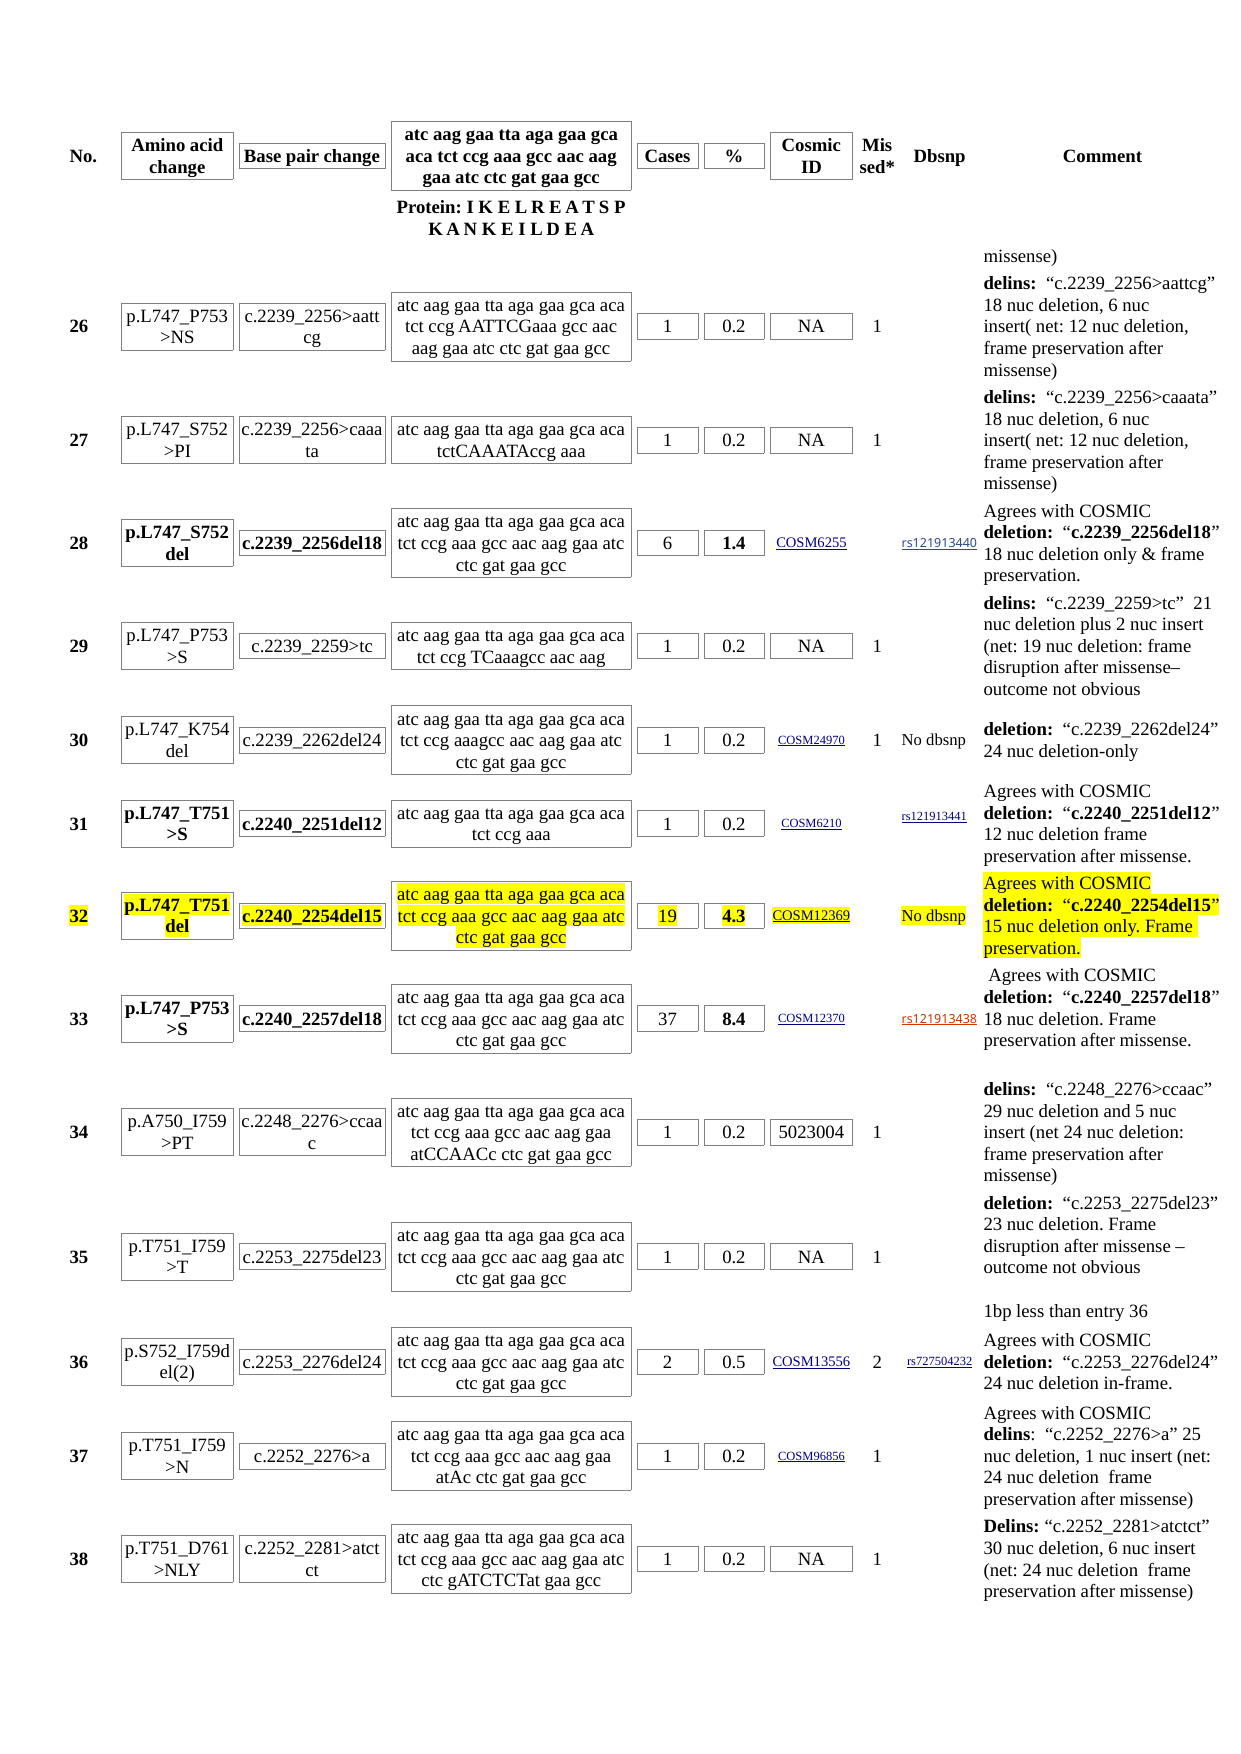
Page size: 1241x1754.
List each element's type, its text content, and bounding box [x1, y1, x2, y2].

table_cell delins: “c.2248_2276>ccaac” 29 nuc deletion and 5 nuc insert (net 24 nuc deletion: frame preservation after missense) [980, 1075, 1224, 1189]
table_header Amino acid change [119, 118, 236, 193]
table_cell rs727504232 [899, 1324, 980, 1399]
table_cell 37 [634, 961, 701, 1075]
table_cell atc aag gaa tta aga gaa gca aca tct ccg aaa gcc aac aag gaa atc ctc gat gaa gcc [388, 497, 634, 589]
table_cell Agrees with COSMIC deletion: “c.2240_2257del18” 18 nuc deletion. Frame preservation after missense. [980, 961, 1224, 1075]
table_cell atc aag gaa tta aga gaa gca aca tct ccg TCaaagcc aac aag [388, 589, 634, 702]
table_header No. [66, 118, 118, 193]
table_cell 0.2 [701, 1513, 767, 1604]
table_cell [855, 777, 898, 869]
table_cell 29 [66, 589, 118, 702]
table_cell atc aag gaa tta aga gaa gca aca tct ccg AATTCGaaa gcc aac aag gaa atc ctc gat gaa gcc [388, 269, 634, 383]
table_cell 5023004 [767, 1075, 855, 1189]
table_cell [899, 1513, 980, 1604]
table_cell 37 [66, 1399, 118, 1512]
table_cell NA [767, 269, 855, 383]
table_cell [767, 242, 855, 269]
table_cell NA [767, 1189, 855, 1324]
table_cell c.2248_2276>ccaac [236, 1075, 388, 1189]
table_cell atc aag gaa tta aga gaa gca aca tct ccg aaa gcc aac aag gaa atc ctc gATCTCTat gaa gcc [388, 1513, 634, 1604]
table_cell c.2240_2251del12 [236, 777, 388, 869]
table_cell 2 [634, 1324, 701, 1399]
table_cell atc aag gaa tta aga gaa gca aca tct ccg aaagcc aac aag gaa atc ctc gat gaa gcc [388, 703, 634, 777]
table_cell missense) [980, 242, 1224, 269]
table_cell NA [767, 1513, 855, 1604]
table_cell 1 [855, 1189, 898, 1324]
table_cell 38 [66, 1513, 118, 1604]
table_cell 1 [855, 383, 898, 497]
table_cell NA [767, 383, 855, 497]
table_cell Agrees with COSMIC deletion: “c.2253_2276del24” 24 nuc deletion in-frame. [980, 1324, 1224, 1399]
table_cell p.L747_S752>PI [119, 383, 236, 497]
table_cell Protein: I K E L R E A T S P K A N K E I L D E A [388, 193, 634, 242]
table_cell p.L747_K754del [119, 703, 236, 777]
table_cell COSM24970 [767, 703, 855, 777]
table_cell [855, 869, 898, 961]
table_cell atc aag gaa tta aga gaa gca aca tct ccg aaa gcc aac aag gaa atc ctc gat gaa gcc [388, 961, 634, 1075]
table_cell p.L747_T751>S [119, 777, 236, 869]
table_cell No dbsnp [899, 703, 980, 777]
table_cell COSM12370 [767, 961, 855, 1075]
table_cell [701, 193, 767, 242]
table_header Dbsnp [899, 118, 980, 193]
table_cell 1 [634, 703, 701, 777]
table_header Missed* [855, 118, 898, 193]
table_cell [388, 242, 634, 269]
table_cell [899, 589, 980, 702]
table_cell deletion: “c.2239_2262del24” 24 nuc deletion-only [980, 703, 1224, 777]
table_cell c.2240_2257del18 [236, 961, 388, 1075]
table_header Cases [634, 118, 701, 193]
table_cell [899, 1075, 980, 1189]
table_cell [855, 497, 898, 589]
table_cell c.2239_2259>tc [236, 589, 388, 702]
table_cell [236, 193, 388, 242]
table_cell p.T751_I759>N [119, 1399, 236, 1512]
table_cell [899, 1399, 980, 1512]
table_cell p.S752_I759del(2) [119, 1324, 236, 1399]
table_cell [66, 193, 118, 242]
table_cell p.L747_S752del [119, 497, 236, 589]
table_cell 1 [634, 1189, 701, 1324]
table_cell 1 [634, 589, 701, 702]
table_cell COSM6210 [767, 777, 855, 869]
table_cell p.L747_P753>NS [119, 269, 236, 383]
table_cell 28 [66, 497, 118, 589]
table_cell 6 [634, 497, 701, 589]
table_cell 1 [855, 269, 898, 383]
table_cell 1.4 [701, 497, 767, 589]
table_cell COSM12369 [767, 869, 855, 961]
table_cell 0.2 [701, 1189, 767, 1324]
table_cell 0.2 [701, 589, 767, 702]
table_cell [980, 193, 1224, 242]
table_cell 0.2 [701, 1075, 767, 1189]
table_cell Agrees with COSMIC deletion: “c.2240_2254del15” 15 nuc deletion only. Frame preservation. [980, 869, 1224, 961]
table_cell 1 [855, 1075, 898, 1189]
table_cell atc aag gaa tta aga gaa gca aca tct ccg aaa gcc aac aag gaa atc ctc gat gaa gcc [388, 1324, 634, 1399]
table_cell c.2240_2254del15 [236, 869, 388, 961]
table_cell p.L747_P753>S [119, 961, 236, 1075]
table_cell c.2252_2276>a [236, 1399, 388, 1512]
table_cell 1 [634, 777, 701, 869]
table_cell atc aag gaa tta aga gaa gca aca tctCAAATAccg aaa [388, 383, 634, 497]
table_cell 32 [66, 869, 118, 961]
table_header Cosmic ID [767, 118, 855, 193]
table_cell rs121913438 [899, 961, 980, 1075]
table_cell 1 [855, 703, 898, 777]
table_cell Delins: “c.2252_2281>atctct” 30 nuc deletion, 6 nuc insert (net: 24 nuc deletion frame preservation after missense) [980, 1513, 1224, 1604]
table_header Comment [980, 118, 1224, 193]
table_cell 0.2 [701, 777, 767, 869]
table_cell [899, 242, 980, 269]
table_cell 34 [66, 1075, 118, 1189]
table_cell [634, 242, 701, 269]
table_cell [236, 242, 388, 269]
table_cell [634, 193, 701, 242]
table_cell Agrees with COSMIC deletion: “c.2240_2251del12” 12 nuc deletion frame preservation after missense. [980, 777, 1224, 869]
table_cell rs121913441 [899, 777, 980, 869]
table_cell [855, 193, 898, 242]
table_cell [899, 383, 980, 497]
table_cell p.T751_D761>NLY [119, 1513, 236, 1604]
table_cell COSM13556 [767, 1324, 855, 1399]
table_cell c.2239_2256>aattcg [236, 269, 388, 383]
table_cell [855, 961, 898, 1075]
table_cell [899, 1189, 980, 1324]
table_cell 1 [855, 1399, 898, 1512]
table_cell p.T751_I759>T [119, 1189, 236, 1324]
table_cell 1 [634, 1399, 701, 1512]
table_cell 31 [66, 777, 118, 869]
table_cell 2 [855, 1324, 898, 1399]
table_cell [855, 242, 898, 269]
table_cell p.L747_T751del [119, 869, 236, 961]
table_cell c.2252_2281>atctct [236, 1513, 388, 1604]
table_cell [119, 193, 236, 242]
table_cell 27 [66, 383, 118, 497]
table_header atc aag gaa tta aga gaa gca aca tct ccg aaa gcc aac aag gaa atc ctc gat gaa gcc [388, 118, 634, 193]
table_cell p.A750_I759>PT [119, 1075, 236, 1189]
table_cell COSM96856 [767, 1399, 855, 1512]
table_cell 19 [634, 869, 701, 961]
table_cell 1 [855, 589, 898, 702]
table_cell 35 [66, 1189, 118, 1324]
table_header Base pair change [236, 118, 388, 193]
table_cell 33 [66, 961, 118, 1075]
table_cell 0.2 [701, 383, 767, 497]
table_cell 36 [66, 1324, 118, 1399]
table_cell 1 [634, 1075, 701, 1189]
table_cell 0.5 [701, 1324, 767, 1399]
table_cell c.2253_2275del23 [236, 1189, 388, 1324]
table_cell 1 [634, 383, 701, 497]
table_cell [767, 193, 855, 242]
table_cell 0.2 [701, 703, 767, 777]
table_cell 30 [66, 703, 118, 777]
table_cell atc aag gaa tta aga gaa gca aca tct ccg aaa gcc aac aag gaa atc ctc gat gaa gcc [388, 869, 634, 961]
table_cell delins: “c.2239_2259>tc” 21 nuc deletion plus 2 nuc insert (net: 19 nuc deletion: frame disruption after missense– outcome not obvious [980, 589, 1224, 702]
table_cell c.2253_2276del24 [236, 1324, 388, 1399]
table_cell c.2239_2262del24 [236, 703, 388, 777]
table_cell [701, 242, 767, 269]
table_cell atc aag gaa tta aga gaa gca aca tct ccg aaa gcc aac aag gaa atc ctc gat gaa gcc [388, 1189, 634, 1324]
table_cell p.L747_P753>S [119, 589, 236, 702]
table_cell atc aag gaa tta aga gaa gca aca tct ccg aaa gcc aac aag gaa atCCAACc ctc gat gaa gcc [388, 1075, 634, 1189]
table_cell 8.4 [701, 961, 767, 1075]
table_cell c.2239_2256del18 [236, 497, 388, 589]
table_cell 0.2 [701, 1399, 767, 1512]
table_cell 1 [634, 269, 701, 383]
table_header % [701, 118, 767, 193]
table_cell 4.3 [701, 869, 767, 961]
table_cell 1 [634, 1513, 701, 1604]
table_cell rs121913440 [899, 497, 980, 589]
table_cell [899, 193, 980, 242]
table_cell [119, 242, 236, 269]
table_cell 26 [66, 269, 118, 383]
table_cell atc aag gaa tta aga gaa gca aca tct ccg aaa [388, 777, 634, 869]
table_cell No dbsnp [899, 869, 980, 961]
table_cell NA [767, 589, 855, 702]
table_cell Agrees with COSMIC deletion: “c.2239_2256del18” 18 nuc deletion only & frame preservation. [980, 497, 1224, 589]
table_cell deletion: “c.2253_2275del23” 23 nuc deletion. Frame disruption after missense – outcome not obvious 1bp less than entry 36 [980, 1189, 1224, 1324]
table_cell c.2239_2256>caaata [236, 383, 388, 497]
table_cell COSM6255 [767, 497, 855, 589]
table_cell delins: “c.2239_2256>caaata” 18 nuc deletion, 6 nuc insert( net: 12 nuc deletion, frame preservation after missense) [980, 383, 1224, 497]
table_cell 1 [855, 1513, 898, 1604]
table_cell 0.2 [701, 269, 767, 383]
table_cell atc aag gaa tta aga gaa gca aca tct ccg aaa gcc aac aag gaa atAc ctc gat gaa gcc [388, 1399, 634, 1512]
table_cell Agrees with COSMIC delins: “c.2252_2276>a” 25 nuc deletion, 1 nuc insert (net: 24 nuc deletion frame preservation after missense) [980, 1399, 1224, 1512]
table_cell [66, 242, 118, 269]
table_cell [899, 269, 980, 383]
table_cell delins: “c.2239_2256>aattcg” 18 nuc deletion, 6 nuc insert( net: 12 nuc deletion, frame preservation after missense) [980, 269, 1224, 383]
